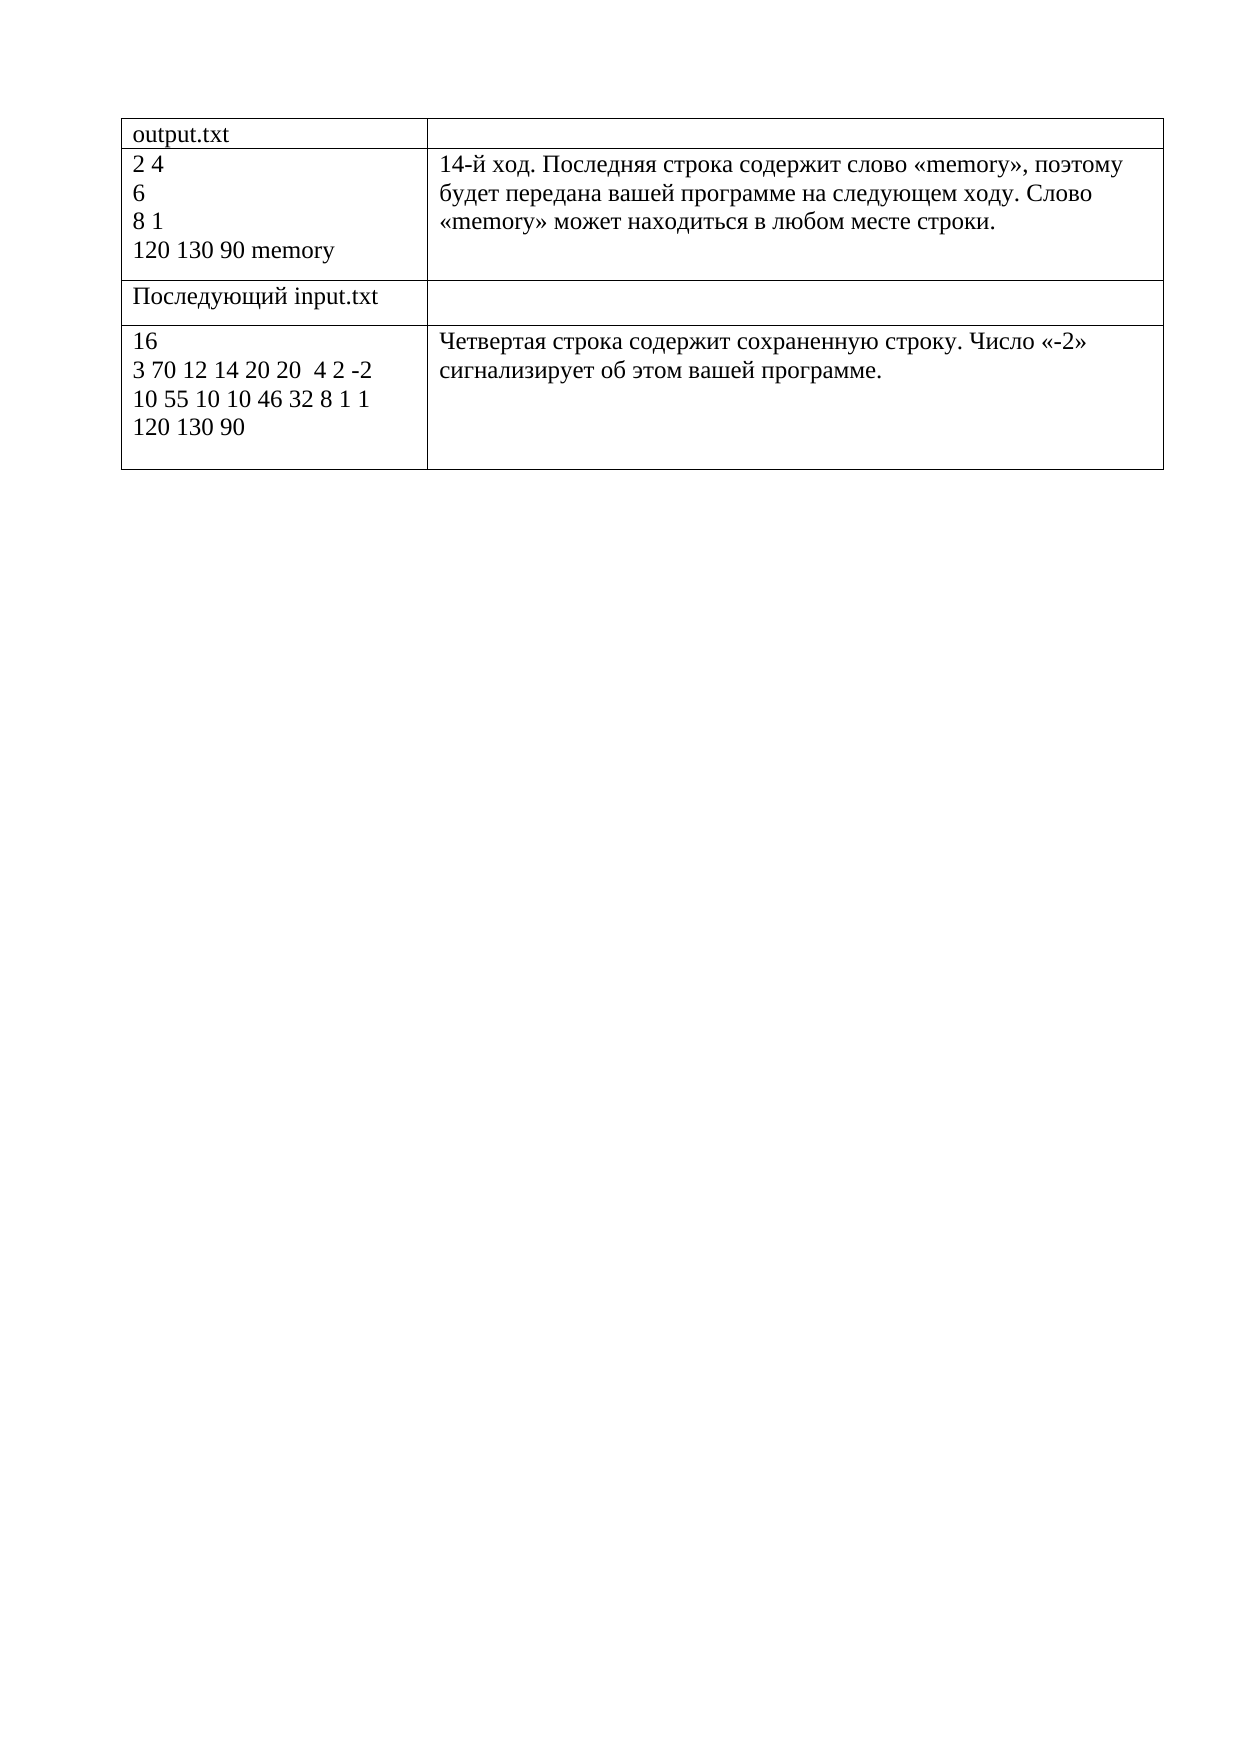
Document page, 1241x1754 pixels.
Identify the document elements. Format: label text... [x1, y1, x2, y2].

table_cell 14-й ход. Последняя строка содержит слово «memory», поэтому будет передана вашей программе на следующем ходу. Слово «memory» может находиться в любом месте строки. [428, 149, 1163, 280]
table_cell Четвертая строка содержит сохраненную строку. Число «-2» сигнализирует об этом вашей программе. [428, 326, 1163, 469]
table_cell Последующий input.txt [122, 281, 427, 325]
table_header [428, 119, 1163, 148]
table_cell 16 3 70 12 14 20 20 4 2 -2 10 55 10 10 46 32 8 1 1 120 130 90 [122, 326, 427, 469]
table_cell 2 4 6 8 1 120 130 90 memory [122, 149, 427, 280]
table_header output.txt [122, 119, 427, 148]
table_cell [428, 281, 1163, 325]
